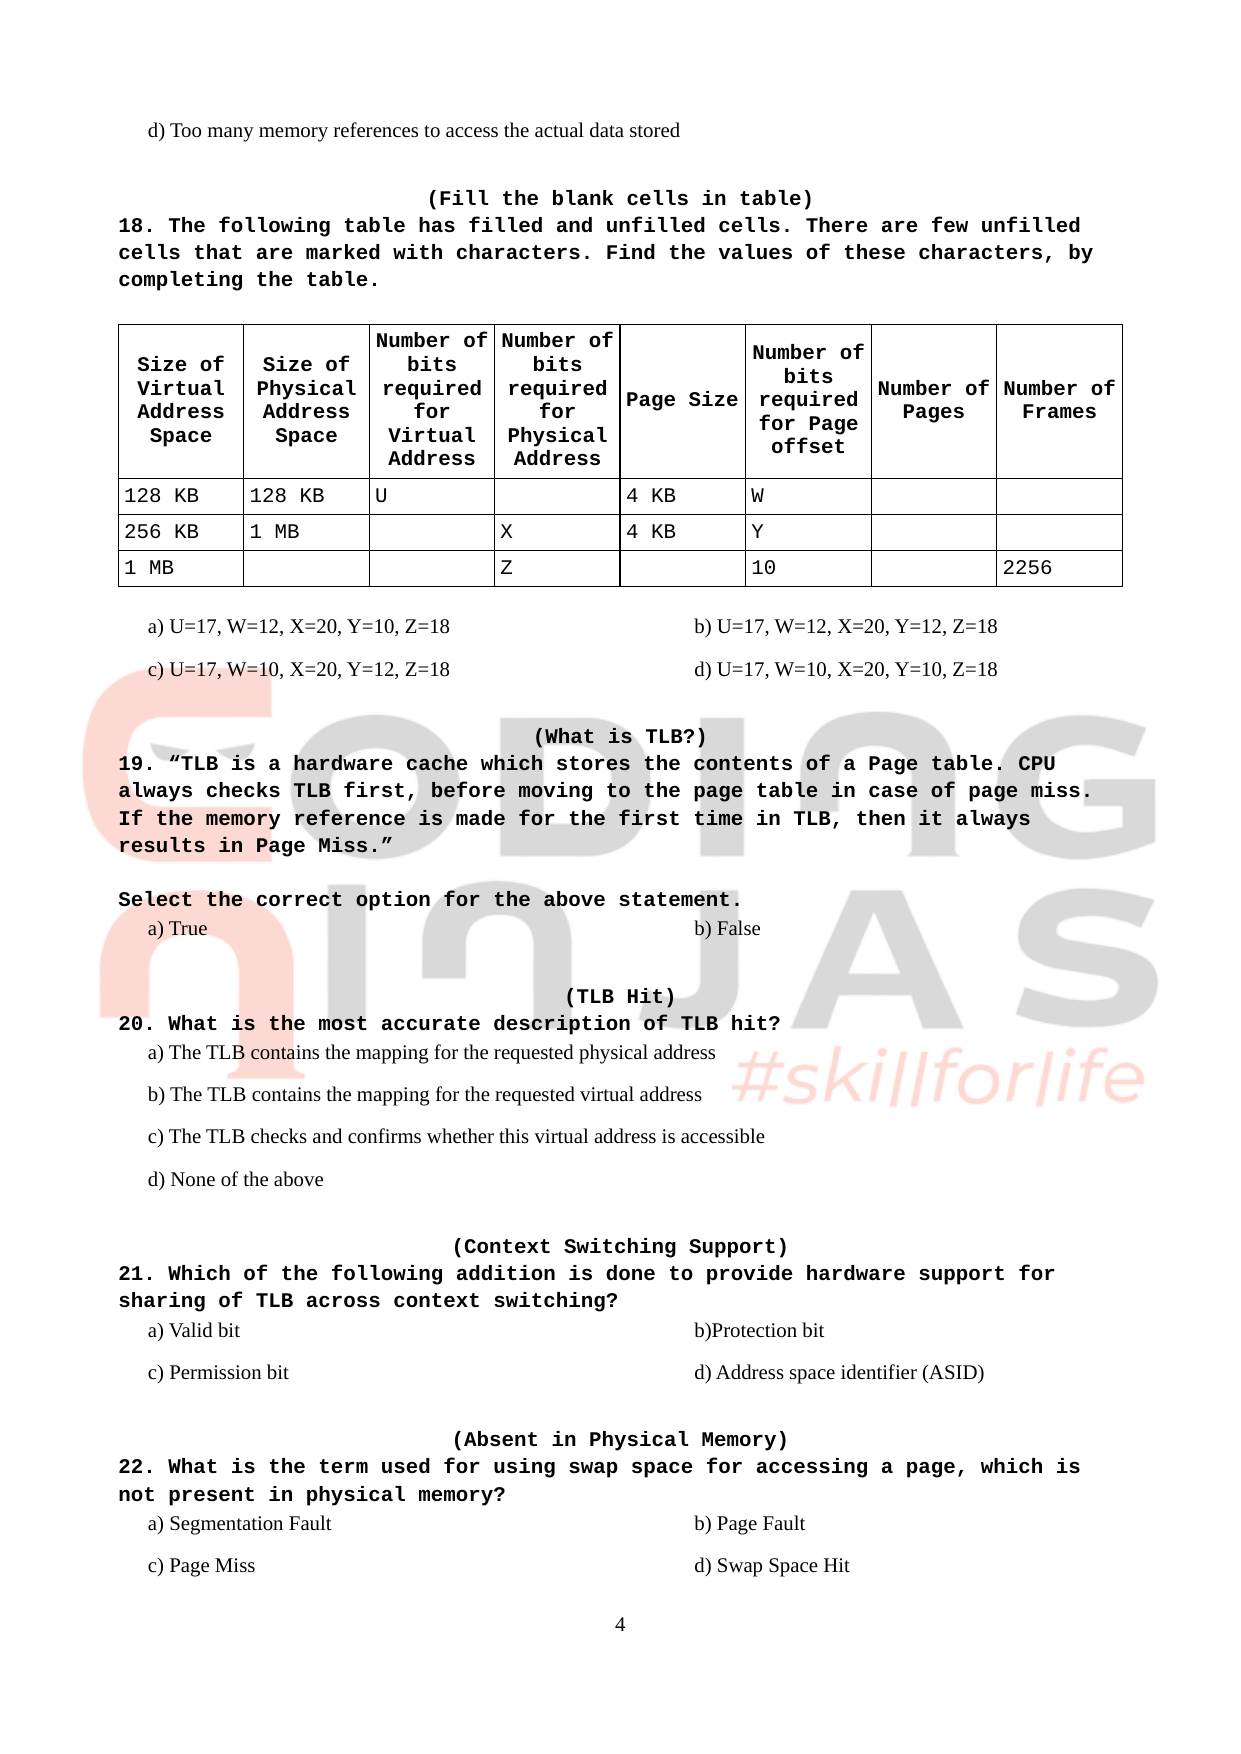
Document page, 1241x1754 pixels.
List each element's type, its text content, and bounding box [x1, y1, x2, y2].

table_cell [872, 551, 996, 586]
table_cell 1 MB [244, 515, 369, 550]
table_cell [495, 479, 619, 514]
text a) U=17, W=12, X=20, Y=10, Z=18 b) U=17, W=12, X=20, Y=12, Z=18 [148, 614, 1122, 638]
table_header Number of bits required for Page offset [746, 325, 871, 478]
text a) Valid bit b)Protection bit [148, 1318, 1122, 1342]
text (Context Switching Support) [118, 1236, 1122, 1260]
table_cell 1 MB [119, 551, 243, 586]
text 18. The following table has filled and unfilled cells. There are few unfilled cells that are marked with characters. Find the values of these characters, by completing the table. [118, 215, 1122, 293]
text d) None of the above [148, 1167, 1122, 1191]
text c) Page Miss d) Swap Space Hit [148, 1553, 1122, 1577]
table_cell [872, 479, 996, 514]
text c) The TLB checks and confirms whether this virtual address is accessible [148, 1124, 1122, 1148]
text (Fill the blank cells in table) [118, 187, 1122, 211]
table_cell Z [495, 551, 619, 586]
table_header Number of bits required for Virtual Address [370, 325, 494, 478]
table_cell [244, 551, 369, 586]
text c) Permission bit d) Address space identifier (ASID) [148, 1360, 1122, 1384]
text Select the correct option for the above statement. [118, 889, 1122, 913]
table_header Page Size [621, 325, 745, 478]
text 22. What is the term used for using swap space for accessing a page, which is not present in physical memory? [118, 1456, 1122, 1507]
table_cell 128 KB [244, 479, 369, 514]
text d) Too many memory references to access the actual data stored [148, 118, 1122, 142]
table_cell [621, 551, 745, 586]
table_cell 2256 [997, 551, 1122, 586]
table_header Number of Frames [997, 325, 1122, 478]
table_header Size of Physical Address Space [244, 325, 369, 478]
text (Absent in Physical Memory) [118, 1429, 1122, 1453]
text 19. “TLB is a hardware cache which stores the contents of a Page table. CPU always checks TLB first, before moving to the page table in case of page miss. If the memory reference is made for the first time in TLB, then it always results in Page Miss.” [118, 753, 1122, 858]
table_cell 10 [746, 551, 871, 586]
table_header Number of Pages [872, 325, 996, 478]
table_cell 128 KB [119, 479, 243, 514]
text 21. Which of the following addition is done to provide hardware support for sharing of TLB across context switching? [118, 1263, 1122, 1314]
text (What is TLB?) [118, 726, 1122, 750]
text a) Segmentation Fault b) Page Fault [148, 1511, 1122, 1535]
text a) The TLB contains the mapping for the requested physical address [148, 1040, 1122, 1064]
table_cell X [495, 515, 619, 550]
text b) The TLB contains the mapping for the requested virtual address [148, 1082, 1122, 1106]
table_cell U [370, 479, 494, 514]
text (TLB Hit) [118, 986, 1122, 1009]
table_header Size of Virtual Address Space [119, 325, 243, 478]
text 20. What is the most accurate description of TLB hit? [118, 1013, 1122, 1037]
table_cell W [746, 479, 871, 514]
text a) True b) False [148, 916, 1122, 940]
table_cell 4 KB [621, 515, 745, 550]
table_header Number of bits required for Physical Address [495, 325, 619, 478]
table_cell [872, 515, 996, 550]
table_cell 256 KB [119, 515, 243, 550]
table_cell [997, 479, 1122, 514]
table_cell [370, 551, 494, 586]
table_cell [997, 515, 1122, 550]
table_cell [370, 515, 494, 550]
text c) U=17, W=10, X=20, Y=12, Z=18 d) U=17, W=10, X=20, Y=10, Z=18 [148, 657, 1122, 681]
table_cell 4 KB [621, 479, 745, 514]
table_cell Y [746, 515, 871, 550]
